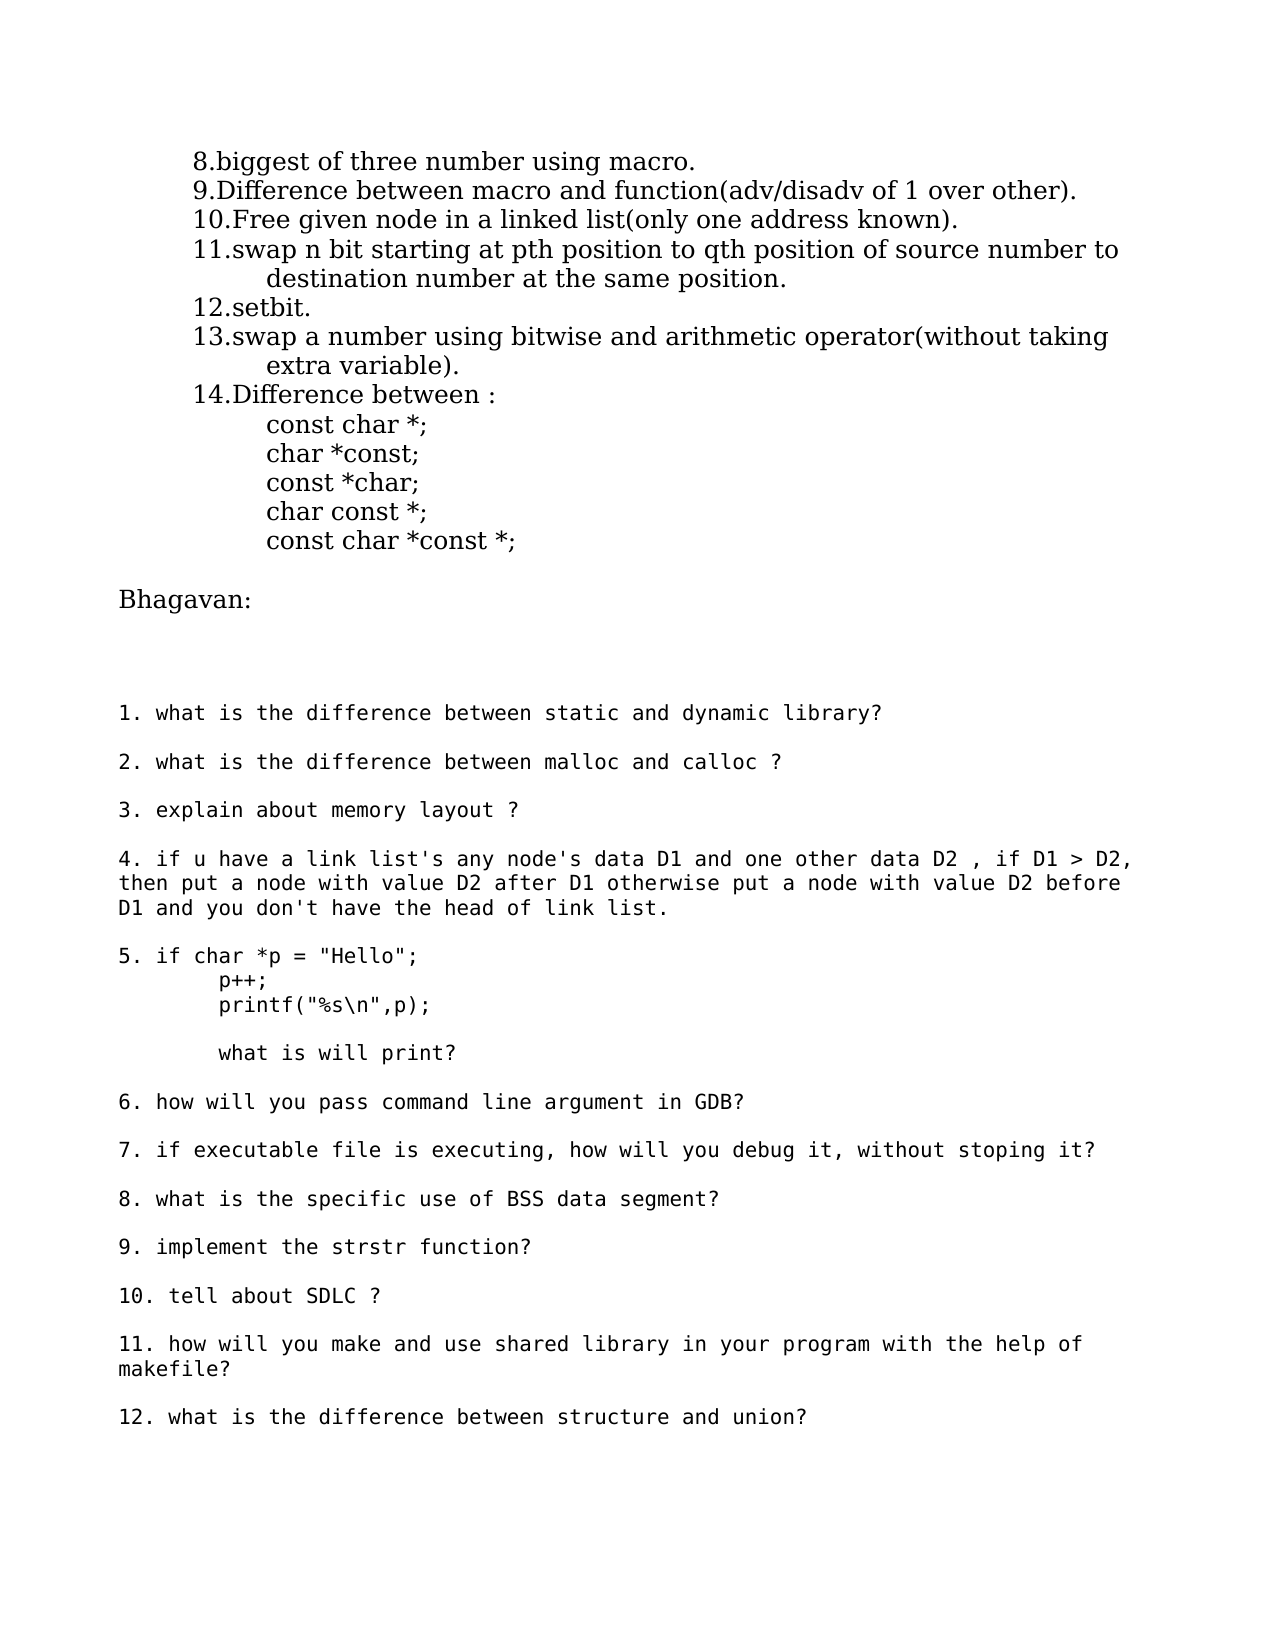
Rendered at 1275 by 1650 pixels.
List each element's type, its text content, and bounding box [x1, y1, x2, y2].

text 2. what is the difference between malloc and calloc ? [118, 750, 1157, 774]
text 9. implement the strstr function? [118, 1235, 1157, 1260]
text char const *; [118, 497, 1157, 526]
text 13.swap a number using bitwise and arithmetic operator(without taking extra variable). [118, 322, 1157, 381]
text 7. if executable file is executing, how will you debug it, without stoping it? [118, 1138, 1157, 1163]
text 8.biggest of three number using macro. [118, 147, 1157, 176]
text printf("%s\n",p); [118, 993, 1157, 1017]
text Bhagavan: [118, 585, 1157, 614]
text 10. tell about SDLC ? [118, 1284, 1157, 1308]
text 4. if u have a link list's any node's data D1 and one other data D2 , if D1 > D2, then put a node with value D2 after D1 otherwise put a node with value D2 before D1 and you don't have the head of link list. [118, 847, 1157, 920]
text 11.swap n bit starting at pth position to qth position of source number to destination number at the same position. [118, 235, 1157, 293]
text 9.Difference between macro and function(adv/disadv of 1 over other). [118, 176, 1157, 206]
text const *char; [118, 468, 1157, 497]
text 12. what is the difference between structure and union? [118, 1405, 1157, 1429]
text const char *const *; [118, 526, 1157, 556]
text 3. explain about memory layout ? [118, 798, 1157, 823]
text char *const; [118, 439, 1157, 468]
text const char *; [118, 410, 1157, 439]
text what is will print? [118, 1041, 1157, 1066]
text 14.Difference between : [118, 381, 1157, 410]
text 11. how will you make and use shared library in your program with the help of makefile? [118, 1332, 1157, 1381]
text 5. if char *p = "Hello"; [118, 944, 1157, 968]
text 6. how will you pass command line argument in GDB? [118, 1090, 1157, 1114]
text 8. what is the specific use of BSS data segment? [118, 1187, 1157, 1211]
text 10.Free given node in a linked list(only one address known). [118, 206, 1157, 235]
text 1. what is the difference between static and dynamic library? [118, 701, 1157, 726]
text 12.setbit. [118, 293, 1157, 322]
text p++; [118, 968, 1157, 993]
